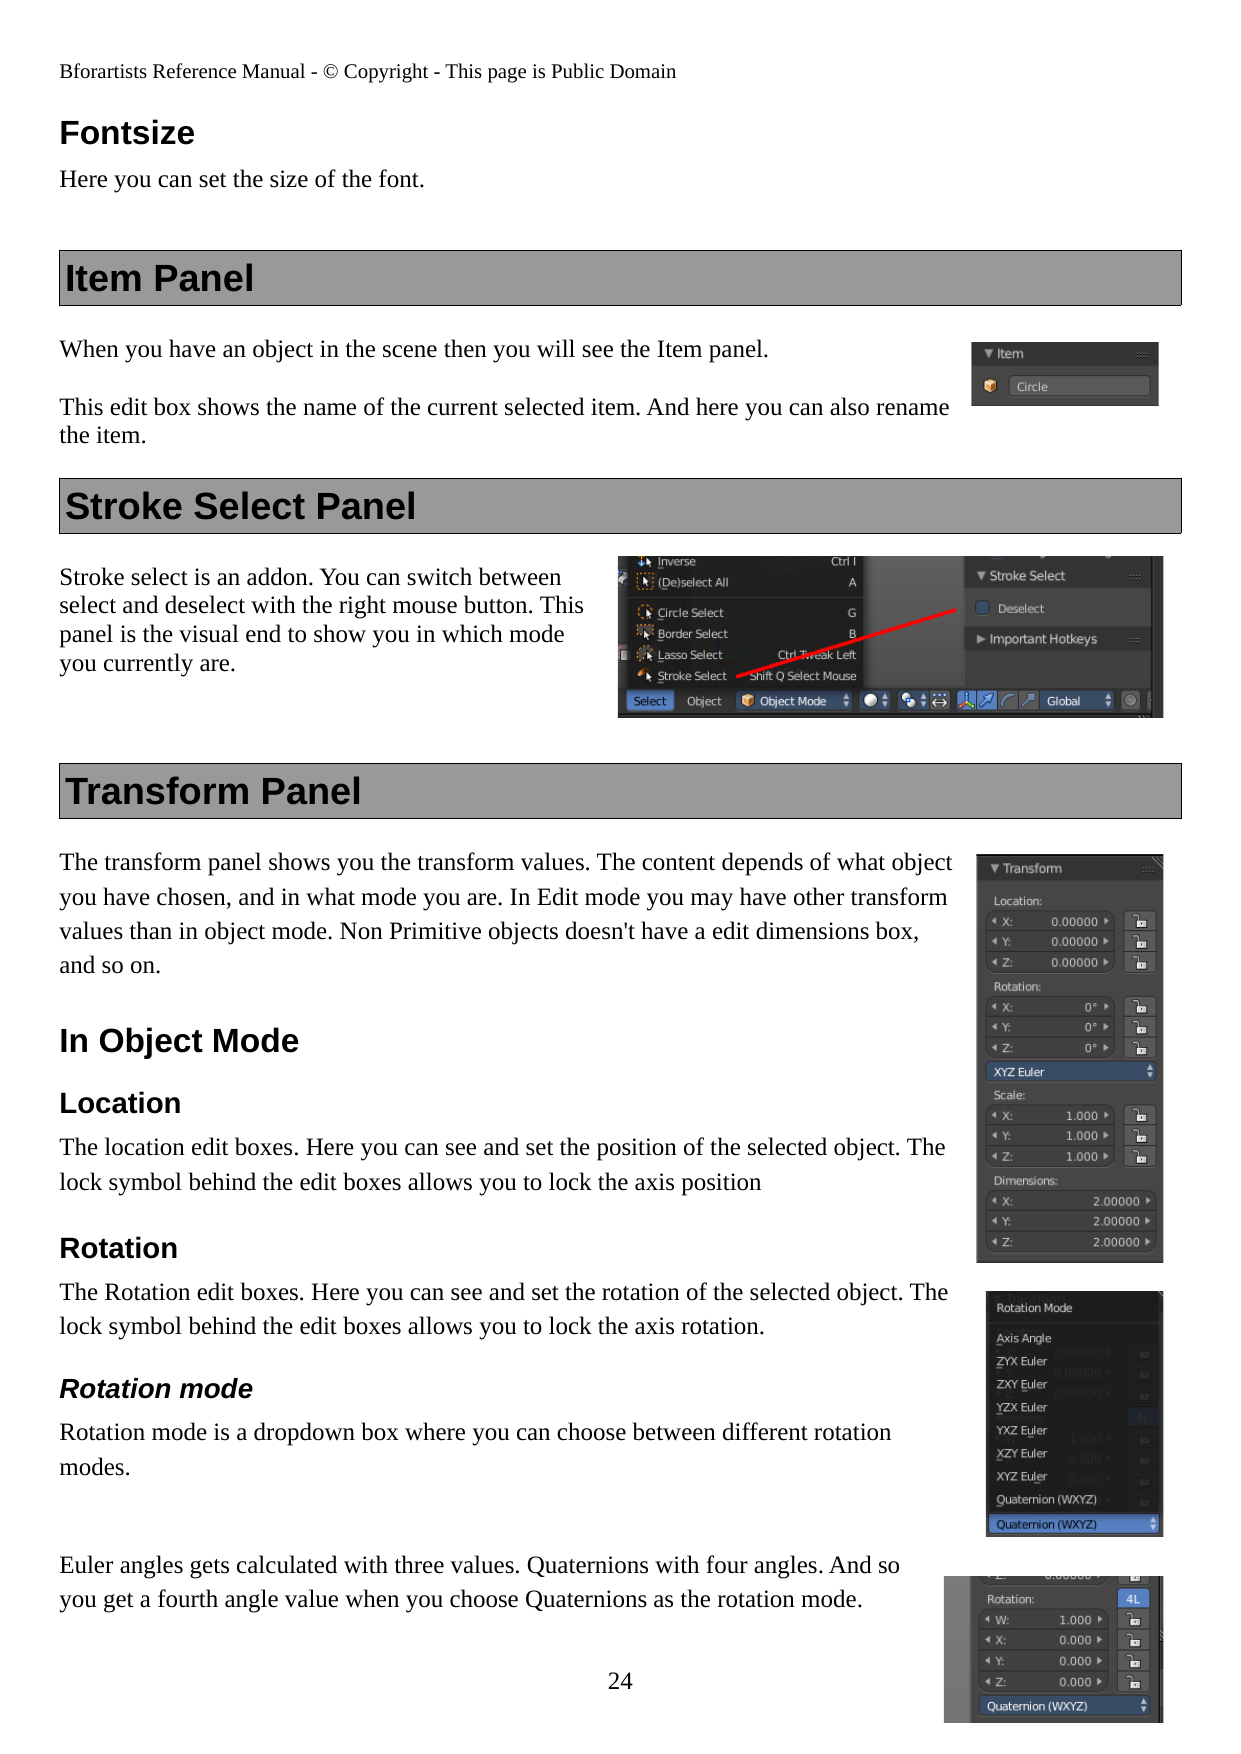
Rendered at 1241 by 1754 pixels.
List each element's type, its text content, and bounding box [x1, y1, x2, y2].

table_header Transform Panel [60, 764, 1181, 818]
subtitle Rotation mode [59, 1373, 985, 1405]
subtitle Rotation [59, 1231, 1181, 1264]
text The location edit boxes. Here you can see and set the position of the selected object. The lock symbol behind the edit boxes allows you to lock the axis position [59, 1132, 976, 1196]
subtitle [1164, 1021, 1181, 1059]
text When you have an object in the scene then you will see the Item panel. [59, 334, 1181, 363]
subtitle [1164, 1373, 1181, 1405]
subtitle Location [59, 1086, 976, 1120]
text Here you can set the size of the font. [59, 164, 1181, 192]
subtitle [1164, 1086, 1181, 1120]
text This edit box shows the name of the current selected item. And here you can also rename the item. [59, 392, 1181, 449]
table_header Item Panel [60, 251, 1181, 305]
picture [943, 1576, 1164, 1723]
picture [617, 556, 1164, 718]
text The Rotation edit boxes. Here you can see and set the rotation of the selected object. The lock symbol behind the edit boxes allows you to lock the axis rotation. [59, 1277, 1181, 1340]
text Stroke select is an addon. You can switch between select and deselect with the right mouse button. This panel is the visual end to show you in which mode you currently are. [59, 562, 617, 677]
subtitle In Object Mode [59, 1021, 976, 1059]
text The transform panel shows you the transform values. The content depends of what object you have chosen, and in what mode you are. In Edit mode you may have other transform values than in object mode. Non Primitive objects doesn't have a edit dimensions box, and so on. [59, 847, 1181, 979]
subtitle Fontsize [59, 113, 1181, 151]
text Euler angles gets calculated with three values. Quaternions with four angles. And so you get a fourth angle value when you choose Quaternions as the rotation mode. [59, 1550, 1181, 1613]
text Rotation mode is a dropdown box where you can choose between different rotation modes. [59, 1417, 985, 1481]
picture [976, 854, 1164, 1263]
table_header Stroke Select Panel [60, 479, 1181, 533]
picture [985, 1291, 1164, 1537]
picture [971, 342, 1159, 406]
